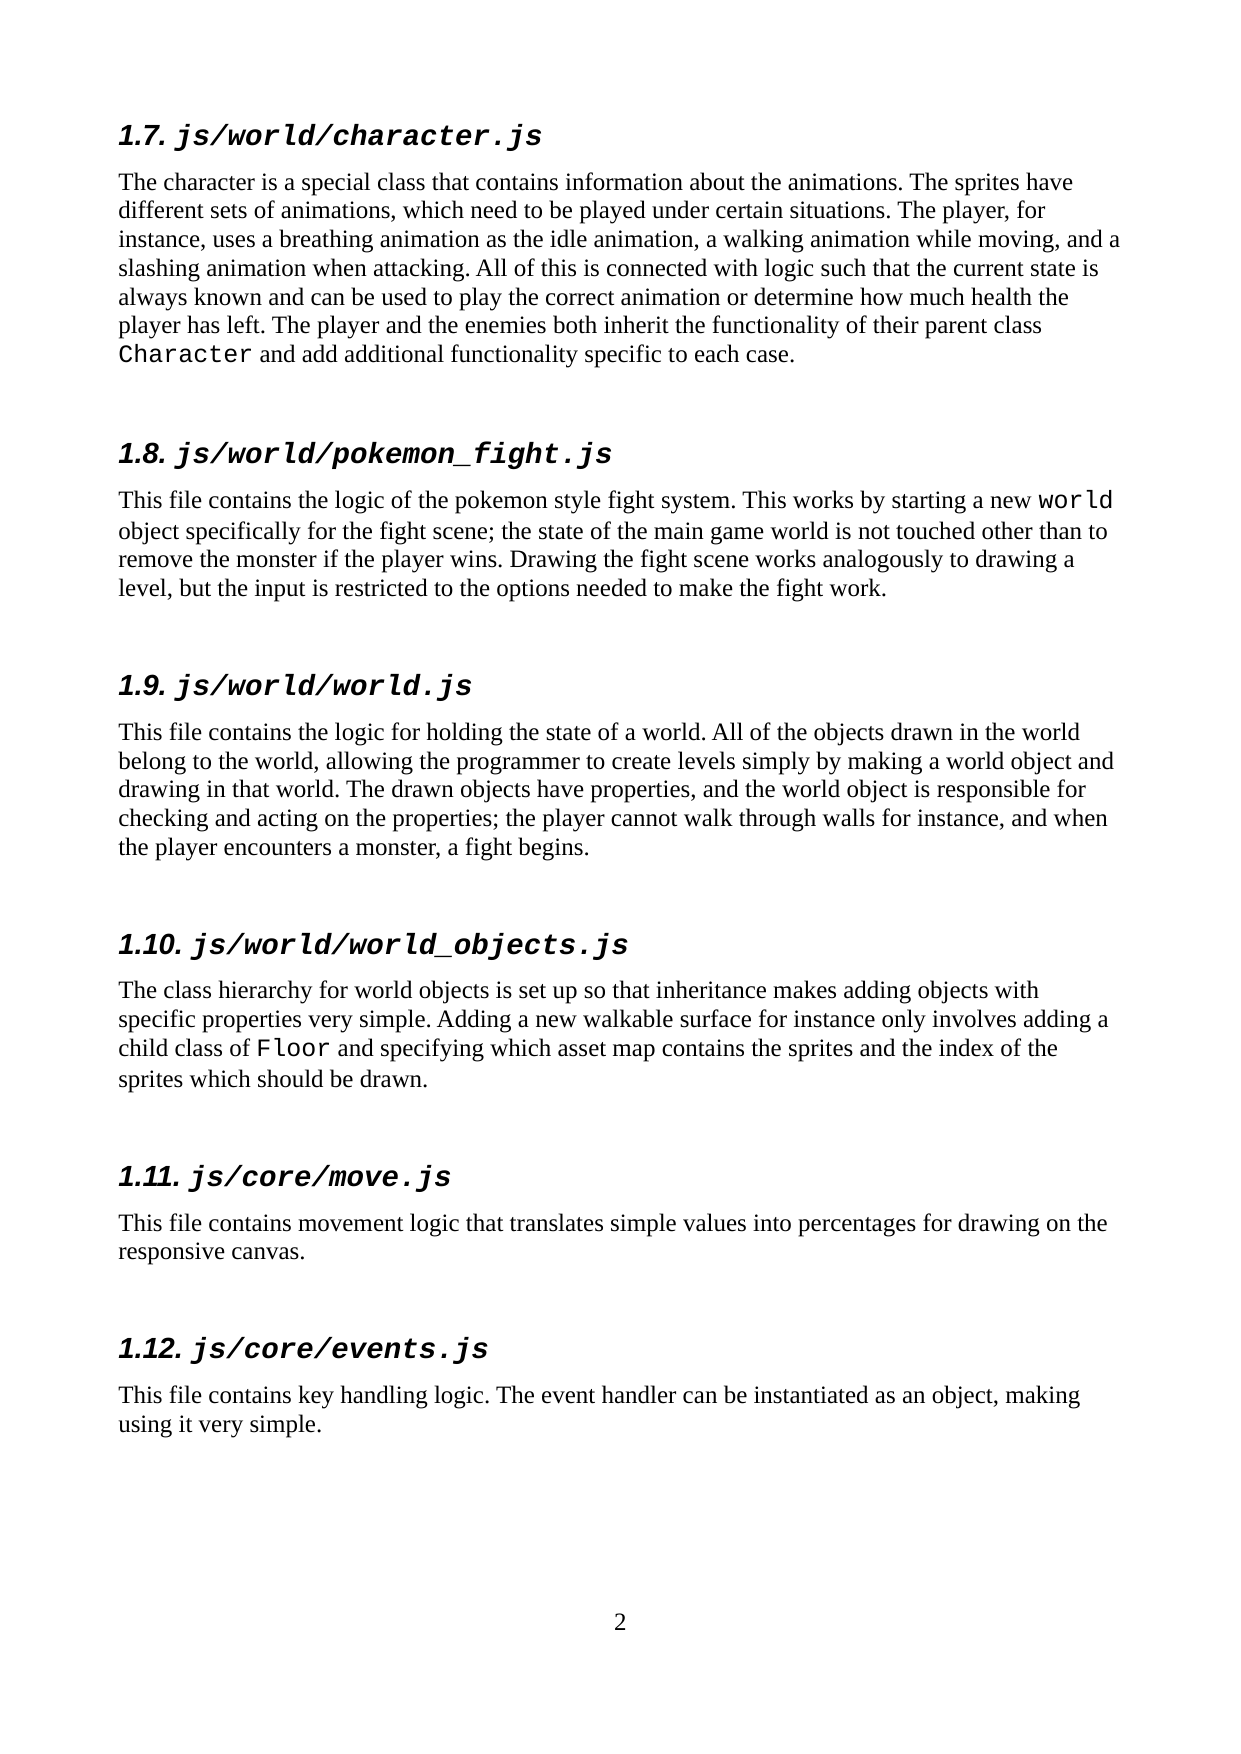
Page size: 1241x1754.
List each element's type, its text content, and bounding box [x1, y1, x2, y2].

text The class hierarchy for world objects is set up so that inheritance makes adding objects with specific properties very simple. Adding a new walkable surface for instance only involves adding a child class of Floor and specifying which asset map contains the sprites and the index of the sprites which should be drawn. [118, 976, 1122, 1121]
subtitle js/world/character.js [118, 118, 1122, 154]
text This file contains key handling logic. The event handler can be instantiated as an object, making using it very simple. [118, 1380, 1122, 1466]
text This file contains the logic of the pokemon style fight system. This works by starting a new world object specifically for the fight scene; the state of the main game world is not touched other than to remove the monster if the player wins. Drawing the fight scene works analogously to drawing a level, but the input is restricted to the options needed to make the fight work. [118, 485, 1122, 631]
subtitle js/world/pokemon_fight.js [118, 436, 1122, 472]
text The character is a special class that contains information about the animations. The sprites have different sets of animations, which need to be played under certain situations. The player, for instance, uses a breathing animation as the idle animation, a walking animation while moving, and a slashing animation when attacking. All of this is connected with logic such that the current state is always known and can be used to play the correct animation or determine how much health the player has left. The player and the enemies both inherit the functionality of their parent class Character and add additional functionality specific to each case. [118, 167, 1122, 399]
subtitle js/world/world_objects.js [118, 927, 1122, 963]
subtitle js/core/events.js [118, 1331, 1122, 1367]
subtitle js/core/move.js [118, 1159, 1122, 1195]
text This file contains movement logic that translates simple values into percentages for drawing on the responsive canvas. [118, 1208, 1122, 1294]
text This file contains the logic for holding the state of a world. All of the objects drawn in the world belong to the world, allowing the programmer to create levels simply by making a world object and drawing in that world. The drawn objects have properties, and the world object is responsible for checking and acting on the properties; the player cannot walk through walls for instance, and when the player encounters a monster, a fight begins. [118, 717, 1122, 889]
subtitle js/world/world.js [118, 668, 1122, 704]
